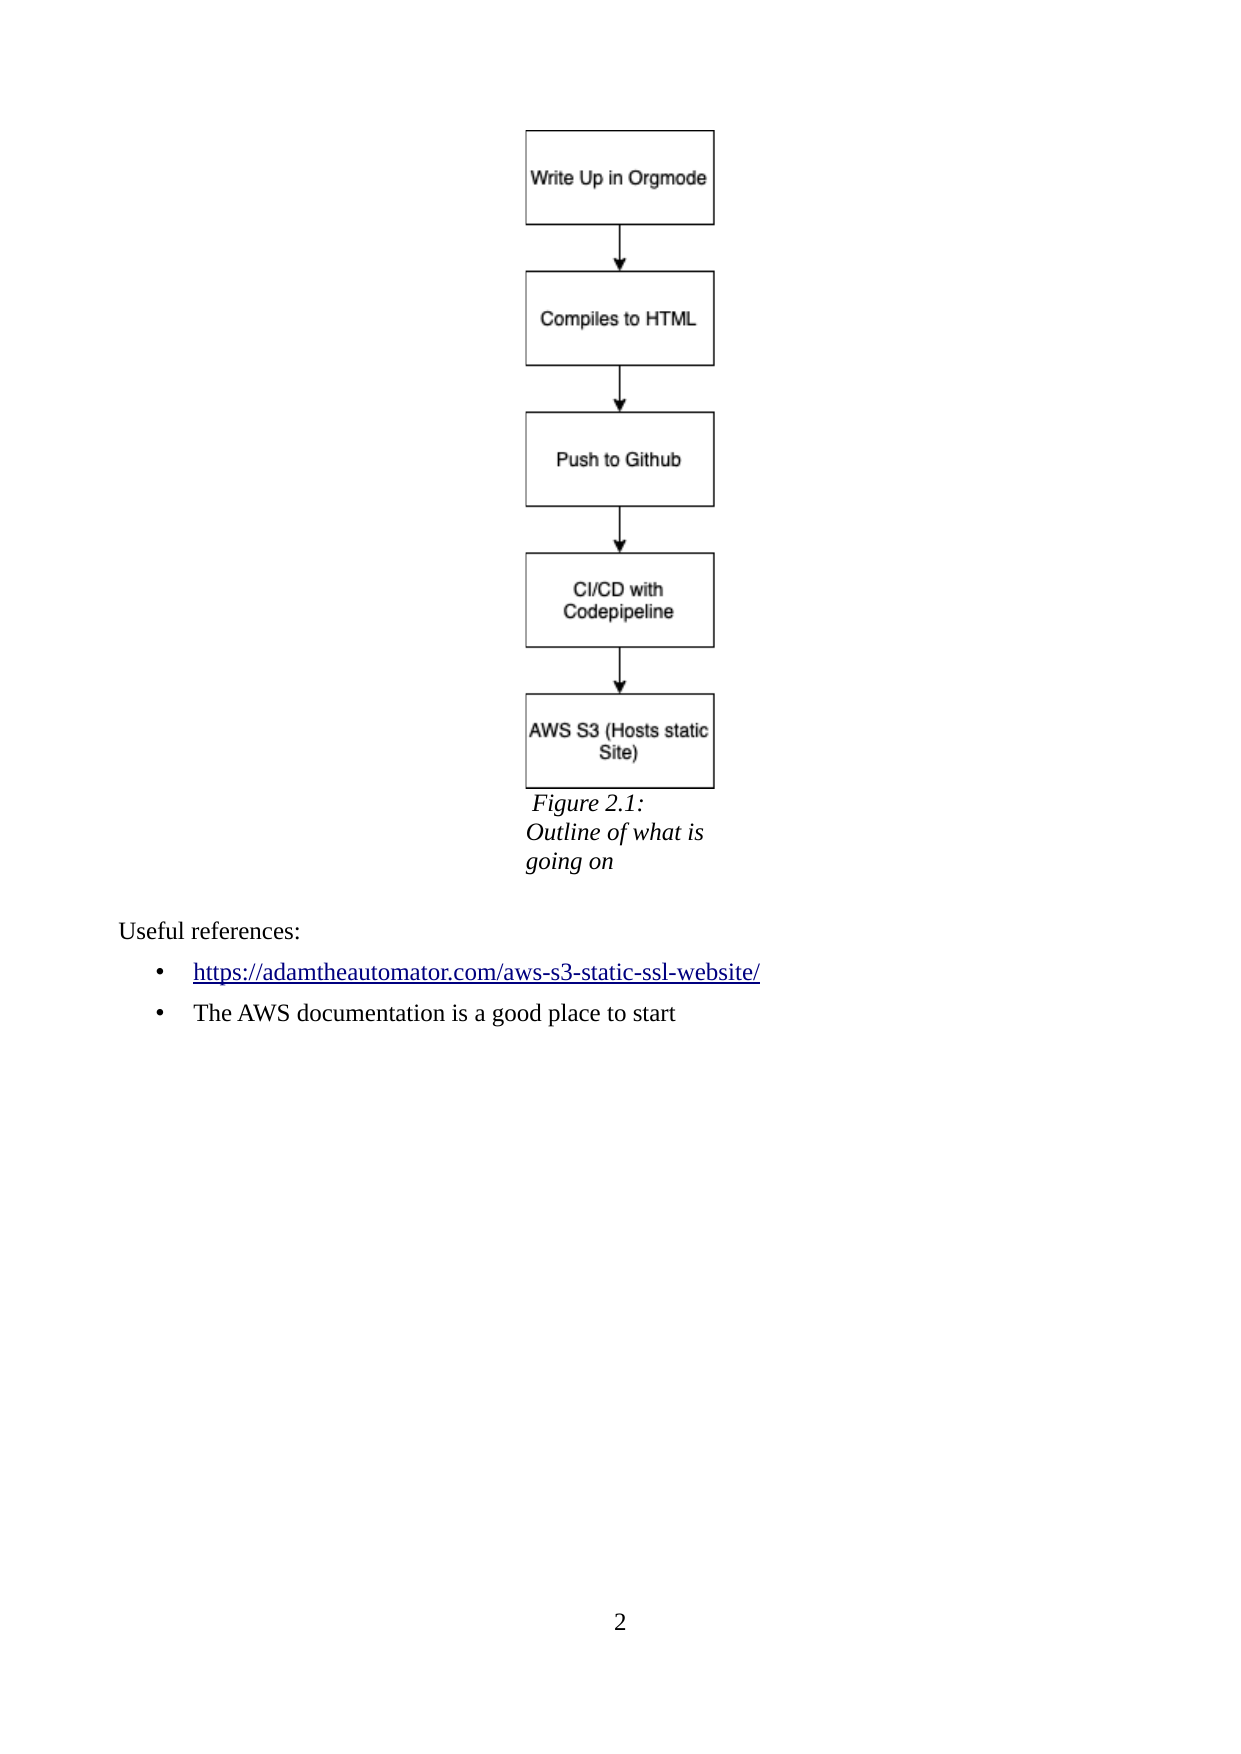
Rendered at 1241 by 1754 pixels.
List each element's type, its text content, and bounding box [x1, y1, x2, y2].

text Useful references: [118, 916, 1122, 945]
list https://adamtheautomator.com/aws-s3-static-ssl-website/ [156, 957, 1122, 986]
text Figure 2.1: Outline of what is going on [526, 789, 714, 875]
list The AWS documentation is a good place to start [156, 998, 1122, 1027]
